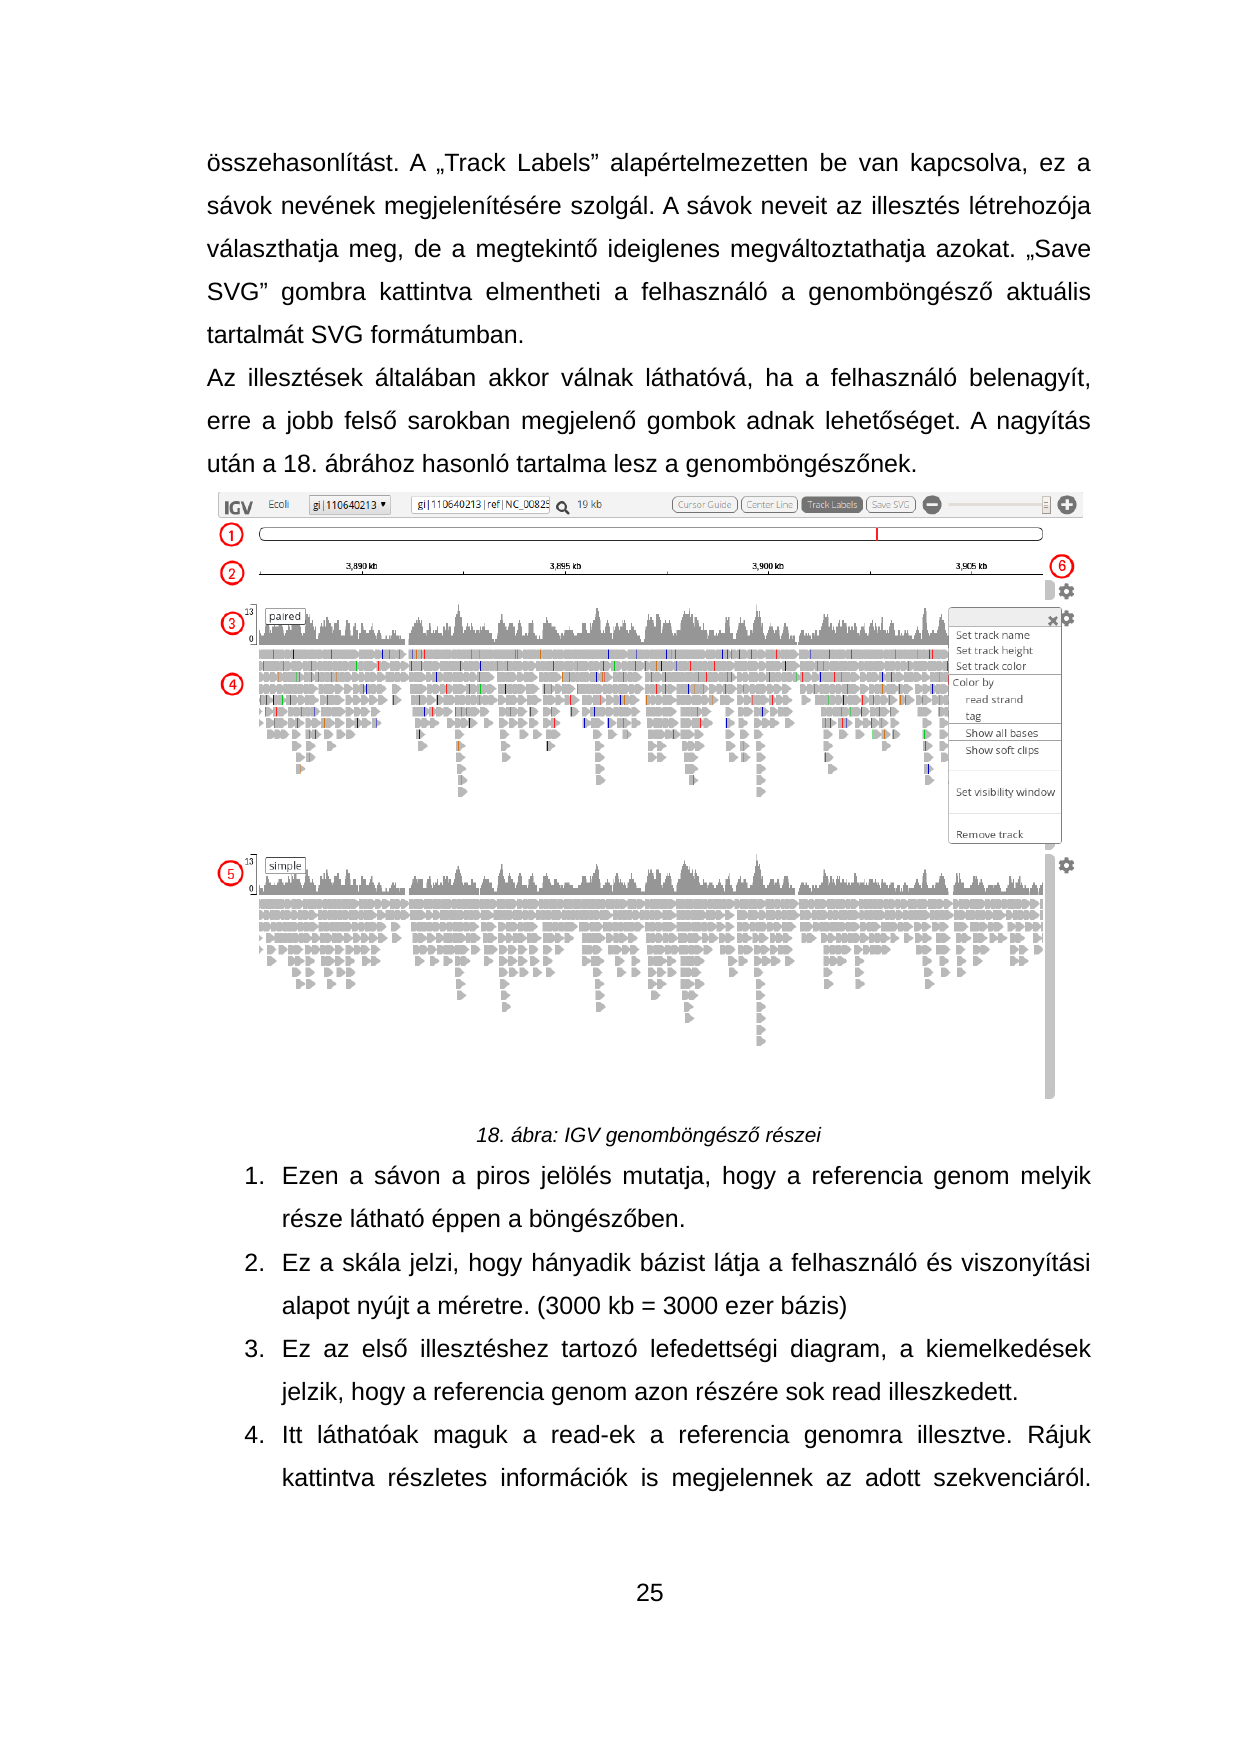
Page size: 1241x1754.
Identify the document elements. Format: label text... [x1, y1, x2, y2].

list 18. ábra: IGV genomböngésző részei [216, 1107, 1083, 1147]
list Itt láthatóak maguk a read-ek a referencia genomra illesztve. Rájuk kattintva részletes információk is megjelennek az adott szekvenciáról. [244, 1420, 1093, 1492]
list Ez a skála jelzi, hogy hányadik bázist látja a felhasználó és viszonyítási alapot nyújt a méretre. (3000 kb = 3000 ezer bázis) [244, 1248, 1093, 1319]
list Ez az első illesztéshez tartozó lefedettségi diagram, a kiemelkedések jelzik, hogy a referencia genom azon részére sok read illeszkedett. [244, 1334, 1093, 1406]
text Az illesztések általában akkor válnak láthatóvá, ha a felhasználó belenagyít, erre a jobb felső sarokban megjelenő gombok adnak lehetőséget. A nagyítás után a 18. ábrához hasonló tartalma lesz a genomböngészőnek. [207, 363, 1093, 478]
text összehasonlítást. A „Track Labels” alapértelmezetten be van kapcsolva, ez a sávok nevének megjelenítésére szolgál. A sávok neveit az illesztés létrehozója választhatja meg, de a megtekintő ideiglenes megváltoztathatja azokat. „Save SVG” gombra kattintva elmentheti a felhasználó a genomböngésző aktuális tartalmát SVG formátumban. [207, 148, 1093, 349]
picture [216, 492, 1083, 1107]
list Ezen a sávon a piros jelölés mutatja, hogy a referencia genom melyik része látható éppen a böngészőben. [244, 493, 1093, 1233]
